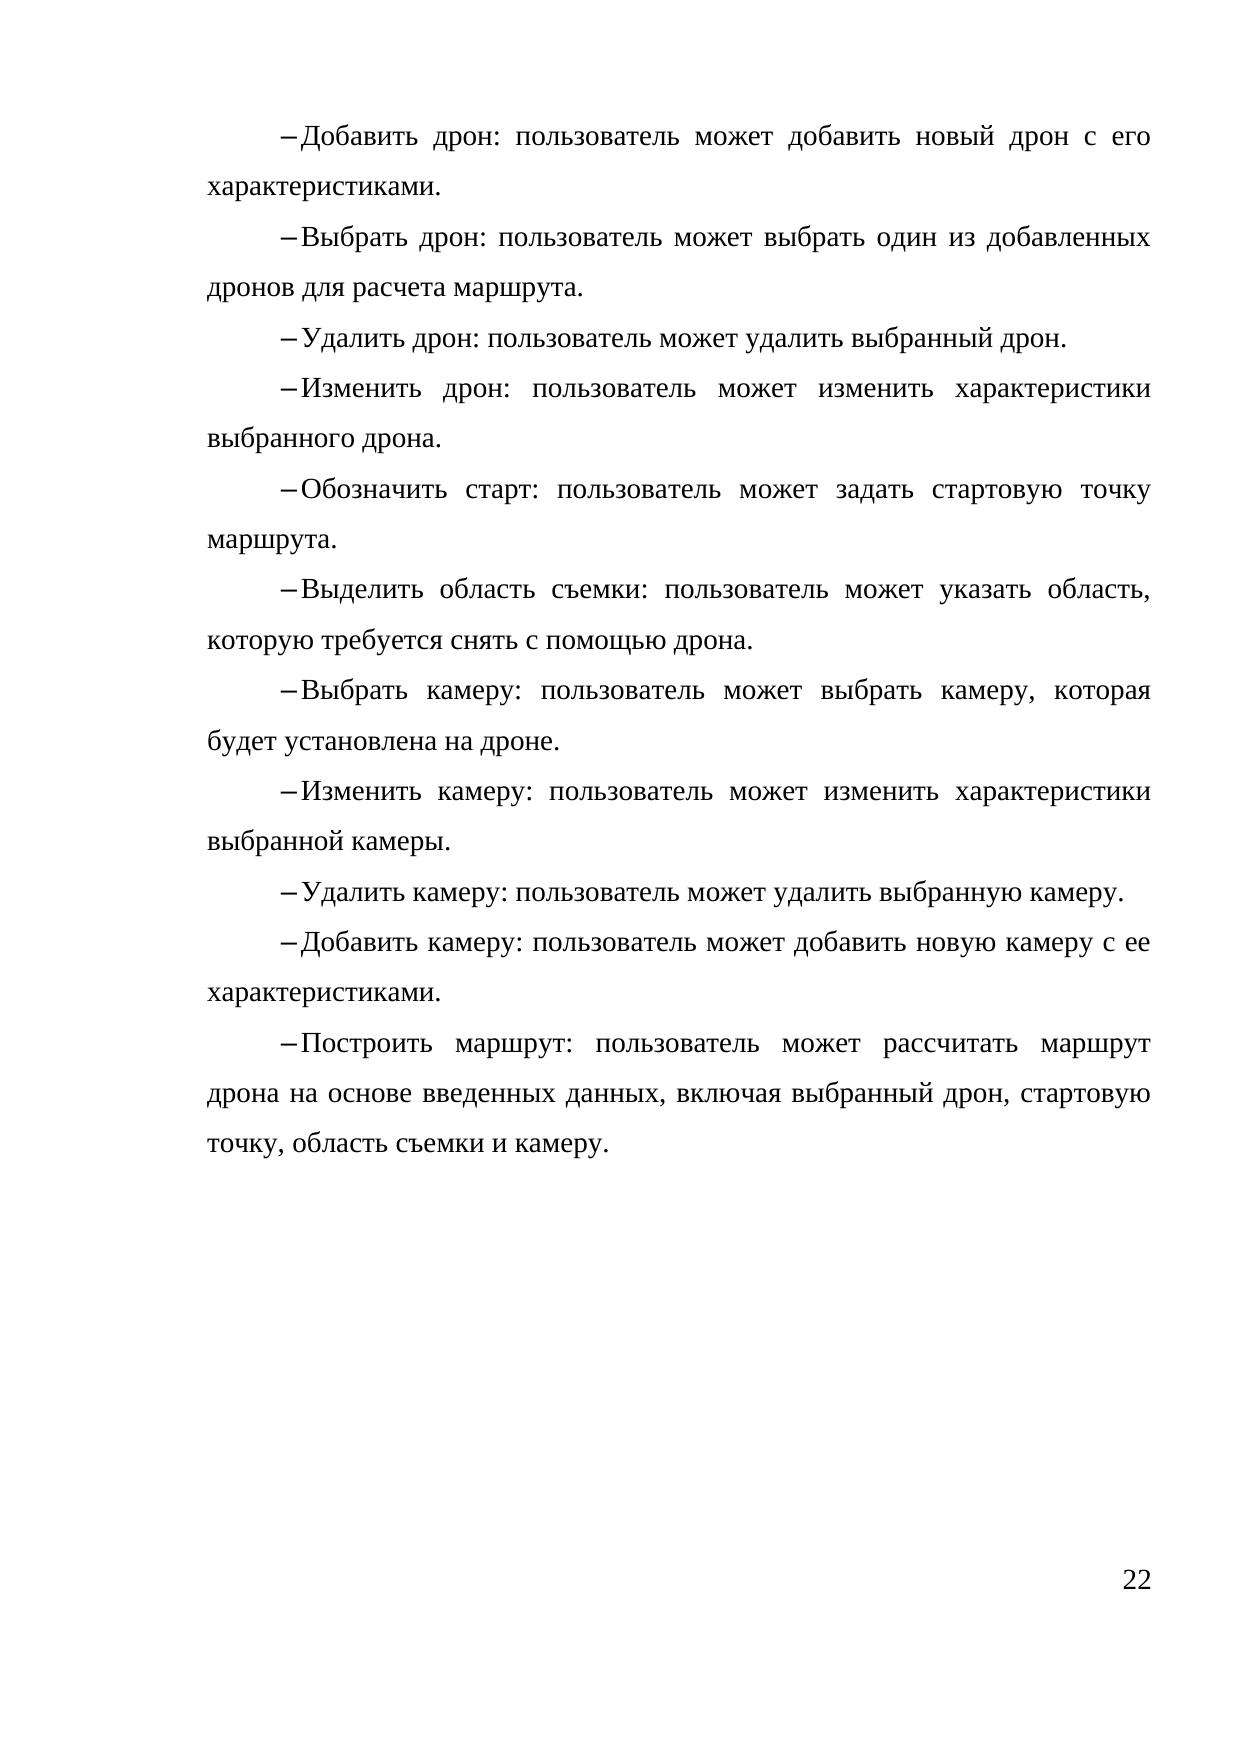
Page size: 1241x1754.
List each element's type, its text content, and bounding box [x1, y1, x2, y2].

list Построить маршрут: пользователь может рассчитать маршрут дрона на основе введенных данных, включая выбранный дрон, стартовую точку, область съемки и камеру. [207, 1025, 1152, 1159]
list Выбрать дрон: пользователь может выбрать один из добавленных дронов для расчета маршрута. [207, 219, 1152, 303]
list Выбрать камеру: пользователь может выбрать камеру, которая будет установлена на дроне. [207, 672, 1152, 756]
list Удалить дрон: пользователь может удалить выбранный дрон. [207, 319, 1152, 353]
list Удалить камеру: пользователь может удалить выбранную камеру. [207, 874, 1152, 907]
list Добавить камеру: пользователь может добавить новую камеру с ее характеристиками. [207, 924, 1152, 1008]
list Выделить область съемки: пользователь может указать область, которую требуется снять с помощью дрона. [207, 571, 1152, 655]
list Изменить камеру: пользователь может изменить характеристики выбранной камеры. [207, 773, 1152, 857]
list Изменить дрон: пользователь может изменить характеристики выбранного дрона. [207, 370, 1152, 454]
list Добавить дрон: пользователь может добавить новый дрон с его характеристиками. [207, 118, 1152, 202]
list Обозначить старт: пользователь может задать стартовую точку маршрута. [207, 471, 1152, 555]
